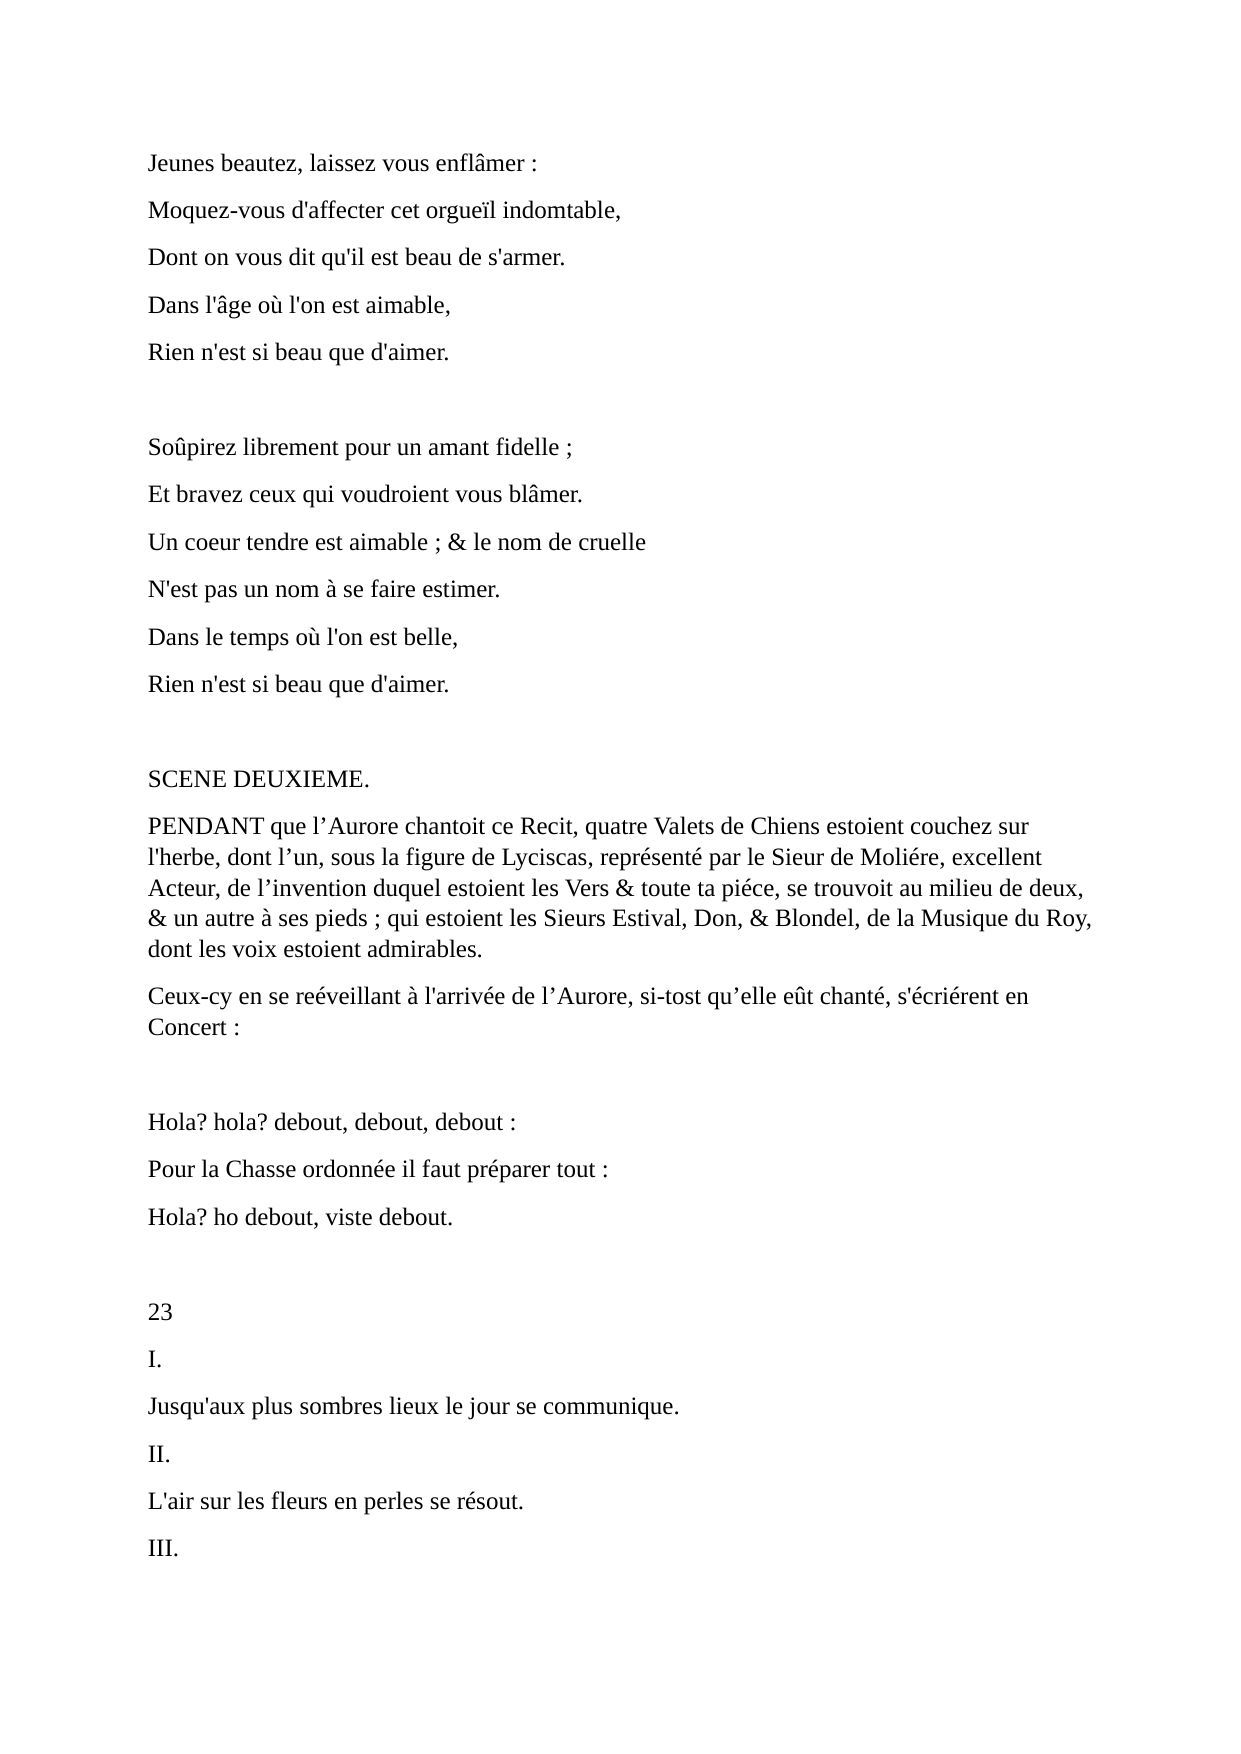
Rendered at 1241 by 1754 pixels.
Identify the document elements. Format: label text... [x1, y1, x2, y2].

text L'air sur les fleurs en perles se résout. [148, 1486, 1093, 1515]
text Pour la Chasse ordonnée il faut préparer tout : [148, 1154, 1093, 1183]
text Dans l'âge où l'on est aimable, [148, 290, 1093, 318]
text Jeunes beautez, laissez vous enflâmer : [148, 148, 1093, 176]
text I. [148, 1344, 1093, 1373]
text SCENE DEUXIEME. [148, 764, 1093, 792]
text Rien n'est si beau que d'aimer. [148, 337, 1093, 366]
text Soûpirez librement pour un amant fidelle ; [148, 432, 1093, 461]
text Ceux-cy en se reéveillant à l'arrivée de l’Aurore, si-tost qu’elle eût chanté, s'écriérent en Concert : [148, 981, 1093, 1041]
text Dont on vous dit qu'il est beau de s'armer. [148, 242, 1093, 271]
text N'est pas un nom à se faire estimer. [148, 574, 1093, 603]
text Et bravez ceux qui voudroient vous blâmer. [148, 479, 1093, 508]
text III. [148, 1533, 1093, 1562]
text Hola? ho debout, viste debout. [148, 1202, 1093, 1231]
text II. [148, 1439, 1093, 1467]
text PENDANT que l’Aurore chantoit ce Recit, quatre Valets de Chiens estoient couchez sur l'herbe, dont l’un, sous la figure de Lyciscas, représenté par le Sieur de Moliére, excellent Acteur, de l’invention duquel estoient les Vers & toute ta piéce, se trouvoit au milieu de deux, & un autre à ses pieds ; qui estoient les Sieurs Estival, Don, & Blondel, de la Musique du Roy, dont les voix estoient admirables. [148, 811, 1093, 963]
text Jusqu'aux plus sombres lieux le jour se communique. [148, 1391, 1093, 1420]
text Moquez-vous d'affecter cet orgueïl indomtable, [148, 195, 1093, 224]
text Dans le temps où l'on est belle, [148, 622, 1093, 650]
text Rien n'est si beau que d'aimer. [148, 669, 1093, 698]
text Hola? hola? debout, debout, debout : [148, 1107, 1093, 1136]
text Un coeur tendre est aimable ; & le nom de cruelle [148, 527, 1093, 556]
text 23 [148, 1297, 1093, 1325]
